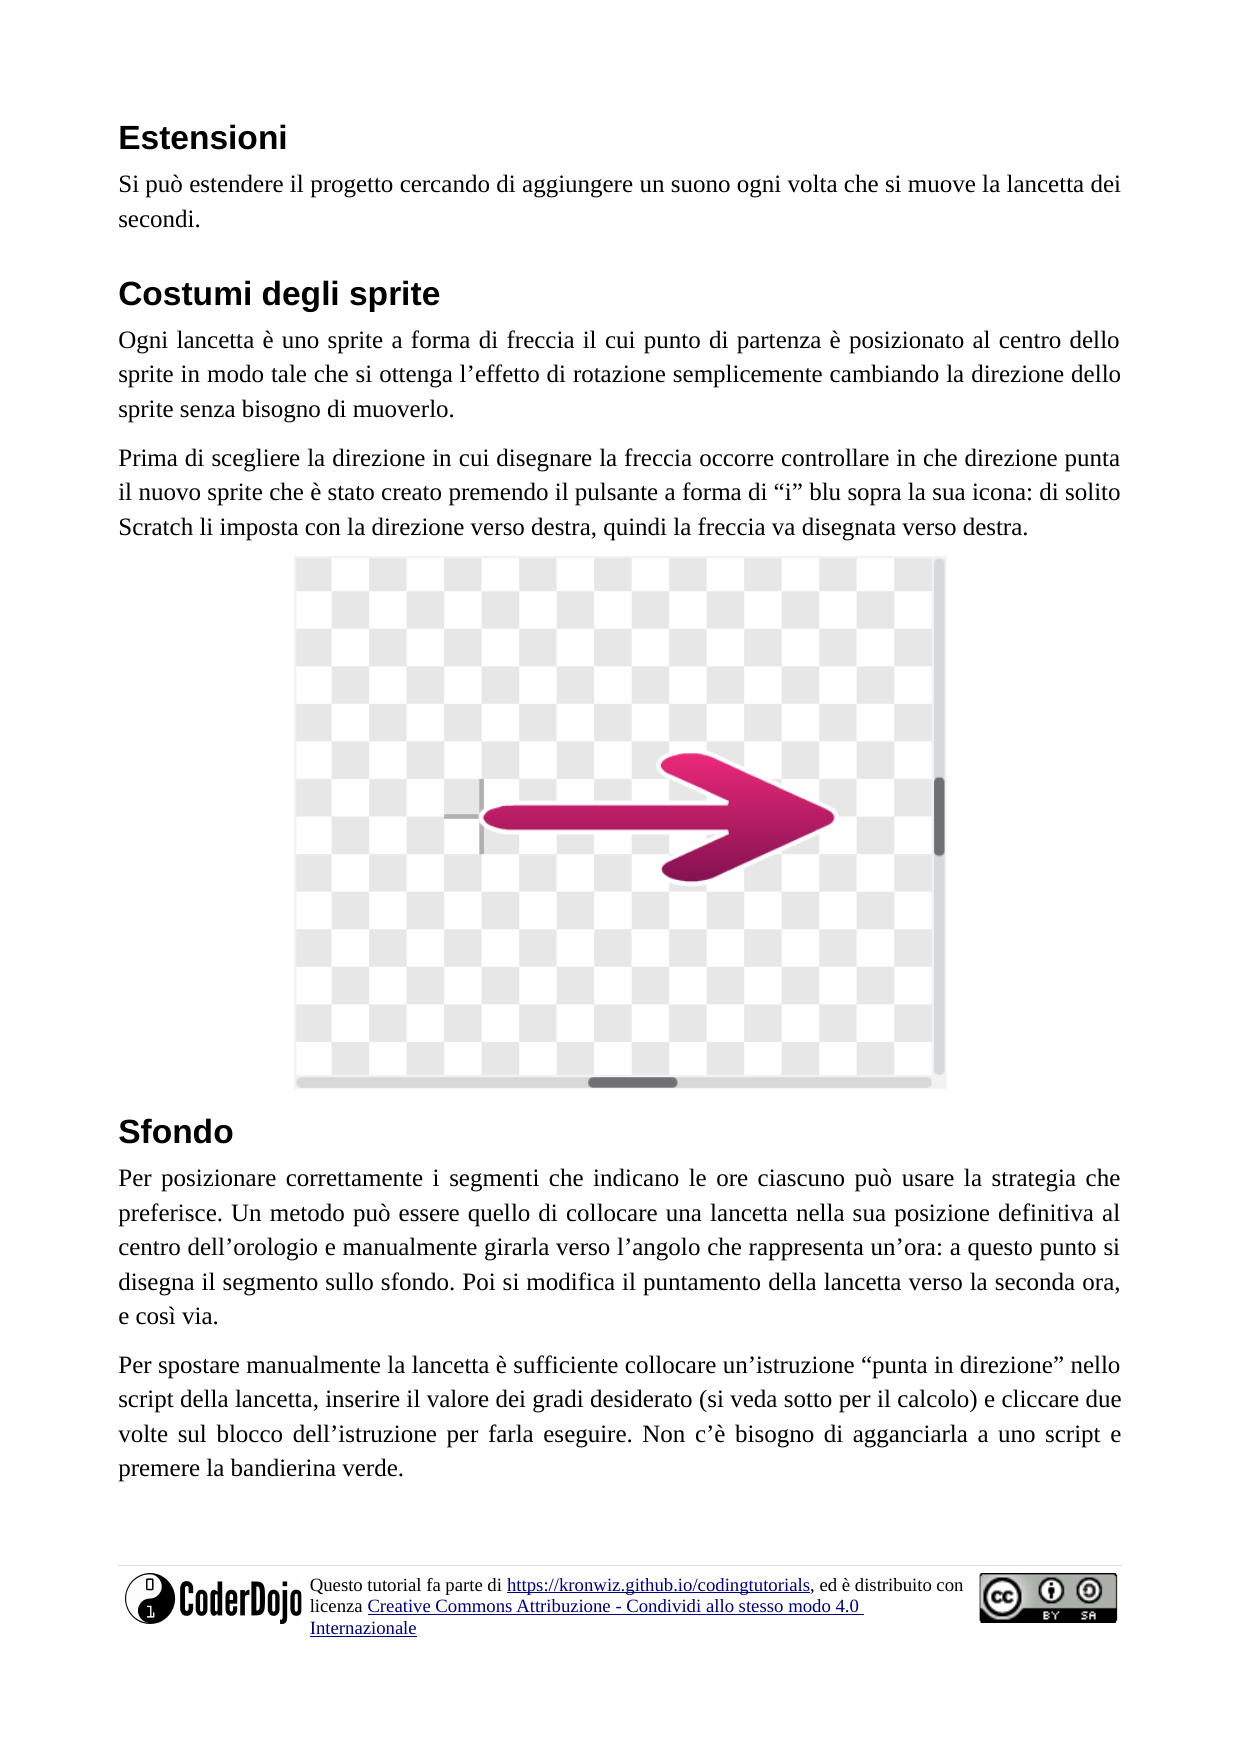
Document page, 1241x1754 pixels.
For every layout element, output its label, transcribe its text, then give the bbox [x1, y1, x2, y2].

picture [293, 556, 947, 1089]
text Per posizionare correttamente i segmenti che indicano le ore ciascuno può usare la strategia che preferisce. Un metodo può essere quello di collocare una lancetta nella sua posizione definitiva al centro dell’orologio e manualmente girarla verso l’angolo che rappresenta un’ora: a questo punto si disegna il segmento sullo sfondo. Poi si modifica il puntamento della lancetta verso la seconda ora, e così via. [118, 1163, 1122, 1330]
picture [979, 1573, 1118, 1623]
text Per spostare manualmente la lancetta è sufficiente collocare un’istruzione “punta in direzione” nello script della lancetta, inserire il valore dei gradi desiderato (si veda sotto per il calcolo) e cliccare due volte sul blocco dell’istruzione per farla eseguire. Non c’è bisogno di agganciarla a uno script e premere la bandierina verde. [118, 1350, 1122, 1482]
text Si può estendere il progetto cercando di aggiungere un suono ogni volta che si muove la lancetta dei secondi. [118, 169, 1122, 232]
subtitle Costumi degli sprite [118, 274, 1122, 312]
subtitle Sfondo [118, 582, 1122, 1151]
subtitle Estensioni [118, 118, 1122, 157]
text Prima di scegliere la direzione in cui disegnare la freccia occorre controllare in che direzione punta il nuovo sprite che è stato creato premendo il pulsante a forma di “i” blu sopra la sua icona: di solito Scratch li imposta con la direzione verso destra, quindi la freccia va disegnata verso destra. [118, 443, 1122, 541]
text Ogni lancetta è uno sprite a forma di freccia il cui punto di partenza è posizionato al centro dello sprite in modo tale che si ottenga l’effetto di rotazione semplicemente cambiando la direzione dello sprite senza bisogno di muoverlo. [118, 325, 1122, 422]
picture [125, 1573, 302, 1624]
